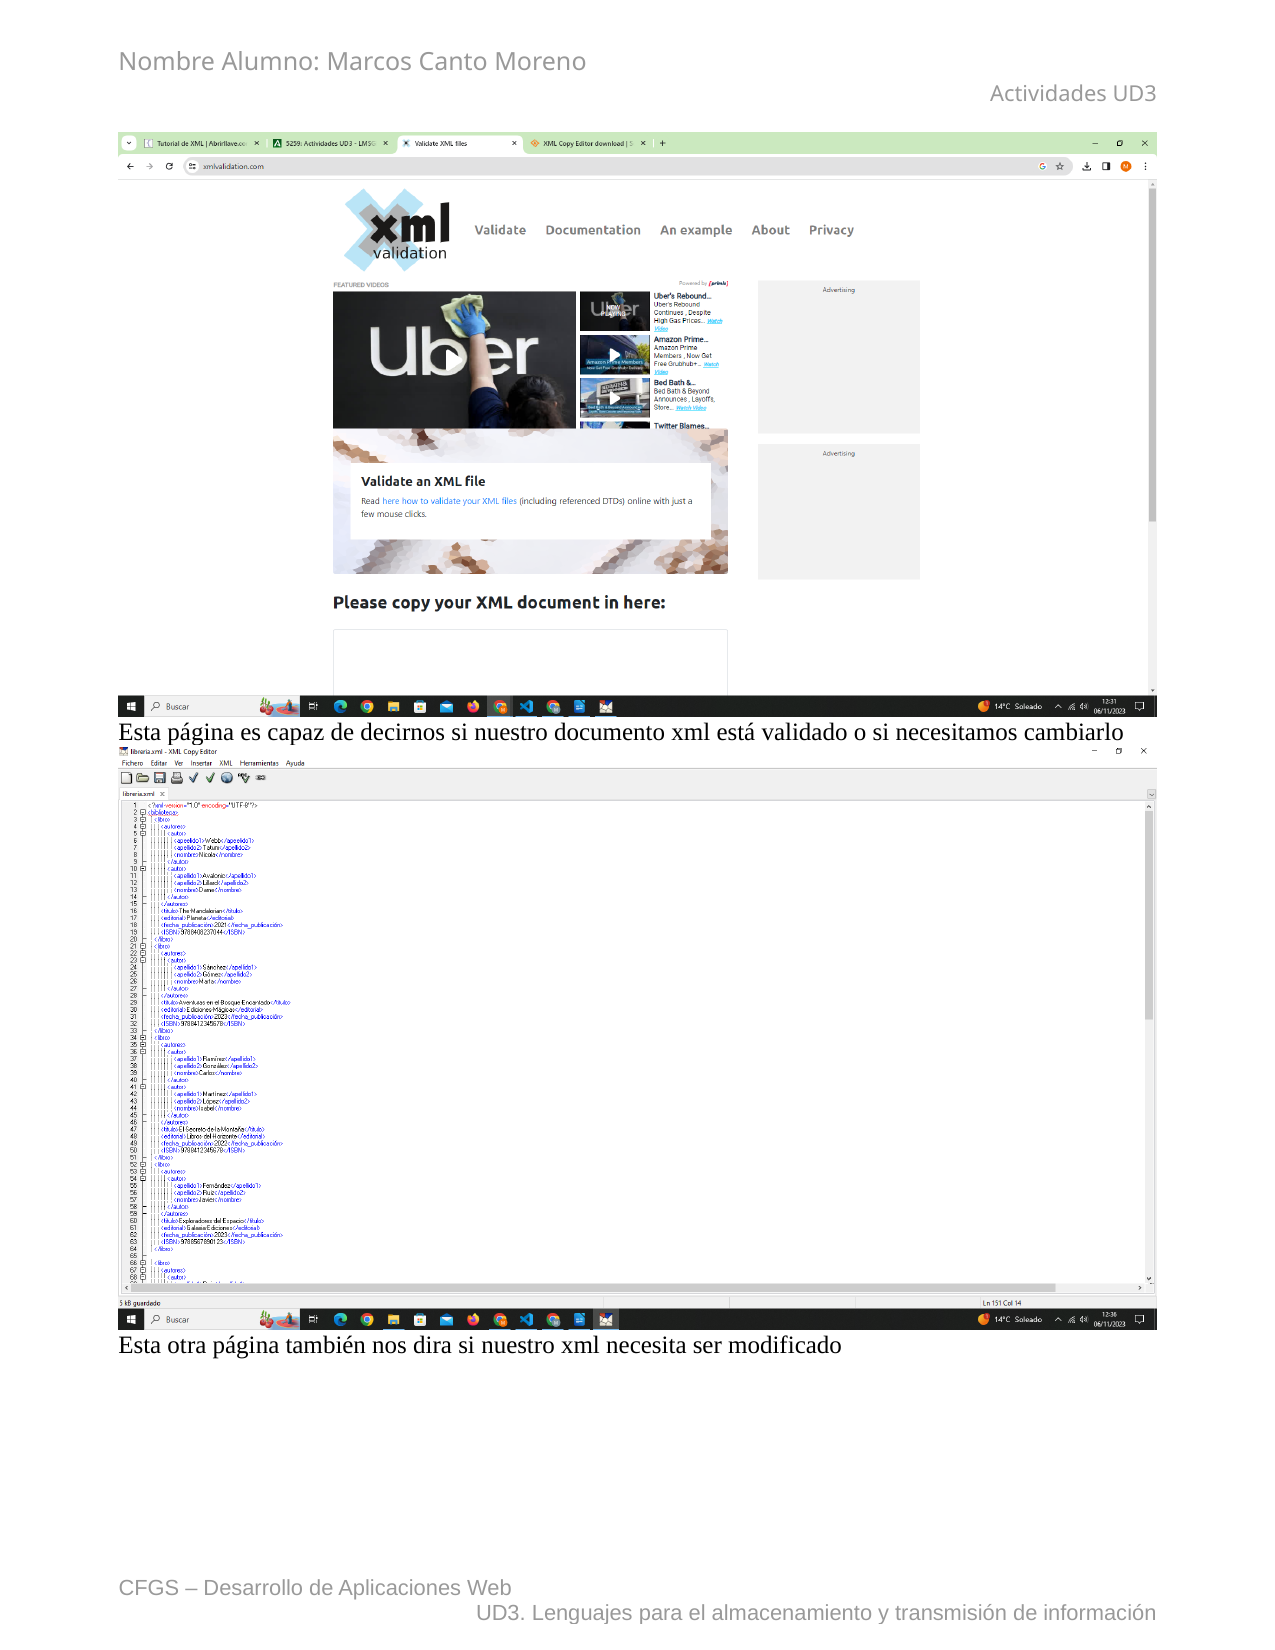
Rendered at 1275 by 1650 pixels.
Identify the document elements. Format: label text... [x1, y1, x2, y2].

picture [118, 132, 1157, 717]
picture [118, 745, 1157, 1330]
text Esta otra página también nos dira si nuestro xml necesita ser modificado [118, 1330, 1157, 1359]
text Esta página es capaz de decirnos si nuestro documento xml está validado o si necesitamos cambiarlo [118, 717, 1157, 745]
